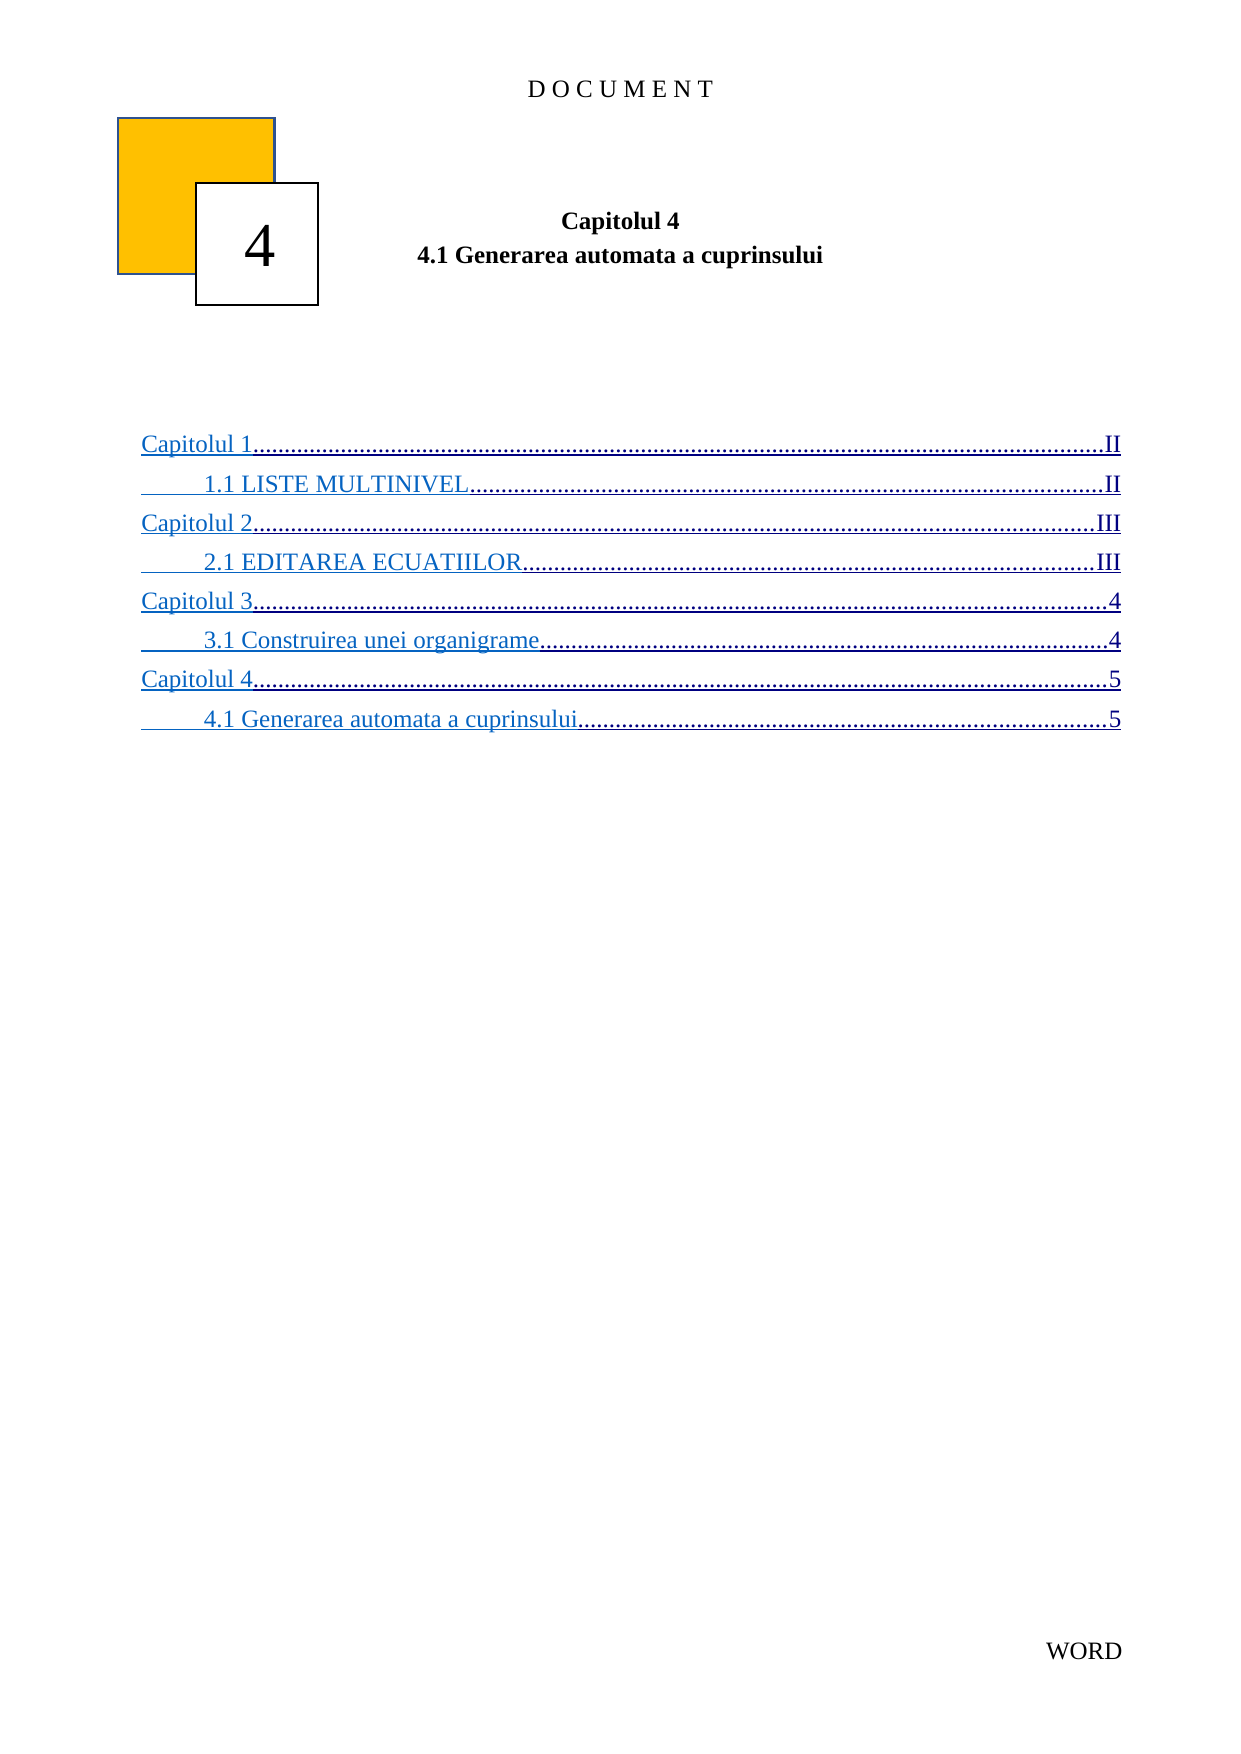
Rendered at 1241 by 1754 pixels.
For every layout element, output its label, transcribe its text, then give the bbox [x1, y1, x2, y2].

text 4 [244, 208, 291, 277]
text 1.1 LISTE MULTINIVEL II [141, 469, 1122, 497]
text 2.1 EDITAREA ECUATIILOR III [141, 547, 1122, 576]
text Capitolul 3 4 [141, 586, 1122, 615]
text Capitolul 4 5 [141, 664, 1122, 693]
text Capitolul 1 II [141, 429, 1122, 458]
subtitle 4.1 Generarea automata a cuprinsului [319, 240, 1122, 268]
text Capitolul 2 III [141, 508, 1122, 537]
text 3.1 Construirea unei organigrame 4 [141, 625, 1122, 654]
subtitle Capitolul 4 [319, 206, 1122, 235]
text 4.1 Generarea automata a cuprinsului 5 [141, 704, 1122, 732]
